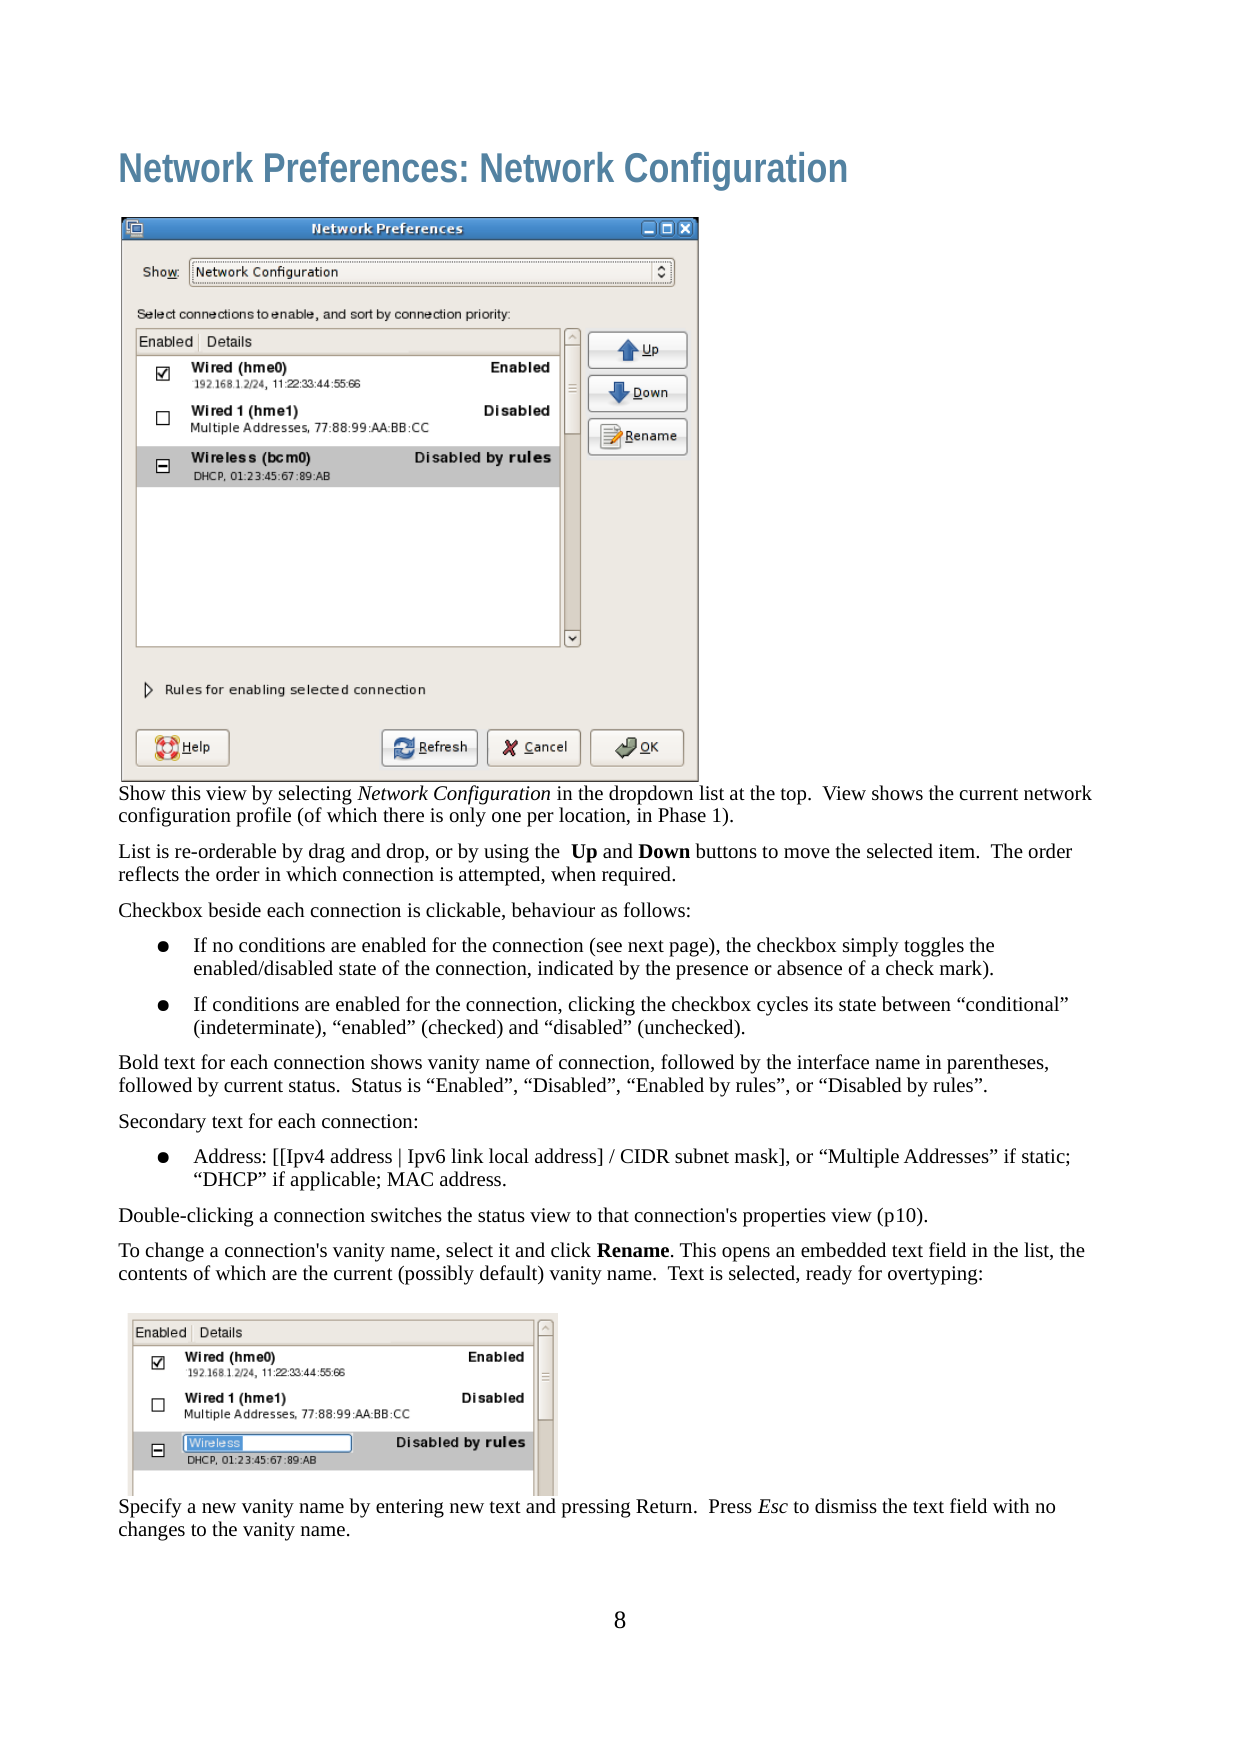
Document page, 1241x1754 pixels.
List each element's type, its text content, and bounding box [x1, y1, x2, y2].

text Bold text for each connection shows vanity name of connection, followed by the interface name in parentheses, followed by current status. Status is “Enabled”, “Disabled”, “Enabled by rules”, or “Disabled by rules”. [118, 1051, 1122, 1097]
text To change a connection's vanity name, select it and click Rename. This opens an embedded text field in the list, the contents of which are the current (possibly default) vanity name. Text is selected, ready for overtyping: [118, 1239, 1122, 1285]
picture [127, 1313, 558, 1496]
picture [121, 217, 699, 782]
text Specify a new vanity name by entering new text and pressing Return. Press Esc to dismiss the text field with no changes to the vanity name. [118, 1298, 1122, 1541]
text Double-clicking a connection switches the status view to that connection's properties view (p10). [118, 1204, 1122, 1227]
text Show this view by selecting Network Configuration in the dropdown list at the top. View shows the current network configuration profile (of which there is only one per location, in Phase 1). [118, 203, 1122, 827]
list If no conditions are enabled for the connection (see next page), the checkbox simply toggles the enabled/disabled state of the connection, indicated by the presence or absence of a check mark). [156, 934, 1122, 980]
list If conditions are enabled for the connection, clicking the checkbox cycles its state between “conditional” (indeterminate), “enabled” (checked) and “disabled” (unchecked). [156, 992, 1122, 1038]
subtitle Network Preferences: Network Configuration [118, 143, 1122, 191]
text List is re-orderable by drag and drop, or by using the Up and Down buttons to move the selected item. The order reflects the order in which connection is attempted, when required. [118, 840, 1122, 886]
text Secondary text for each connection: [118, 1109, 1122, 1133]
text Checkbox beside each connection is clickable, behaviour as follows: [118, 898, 1122, 921]
